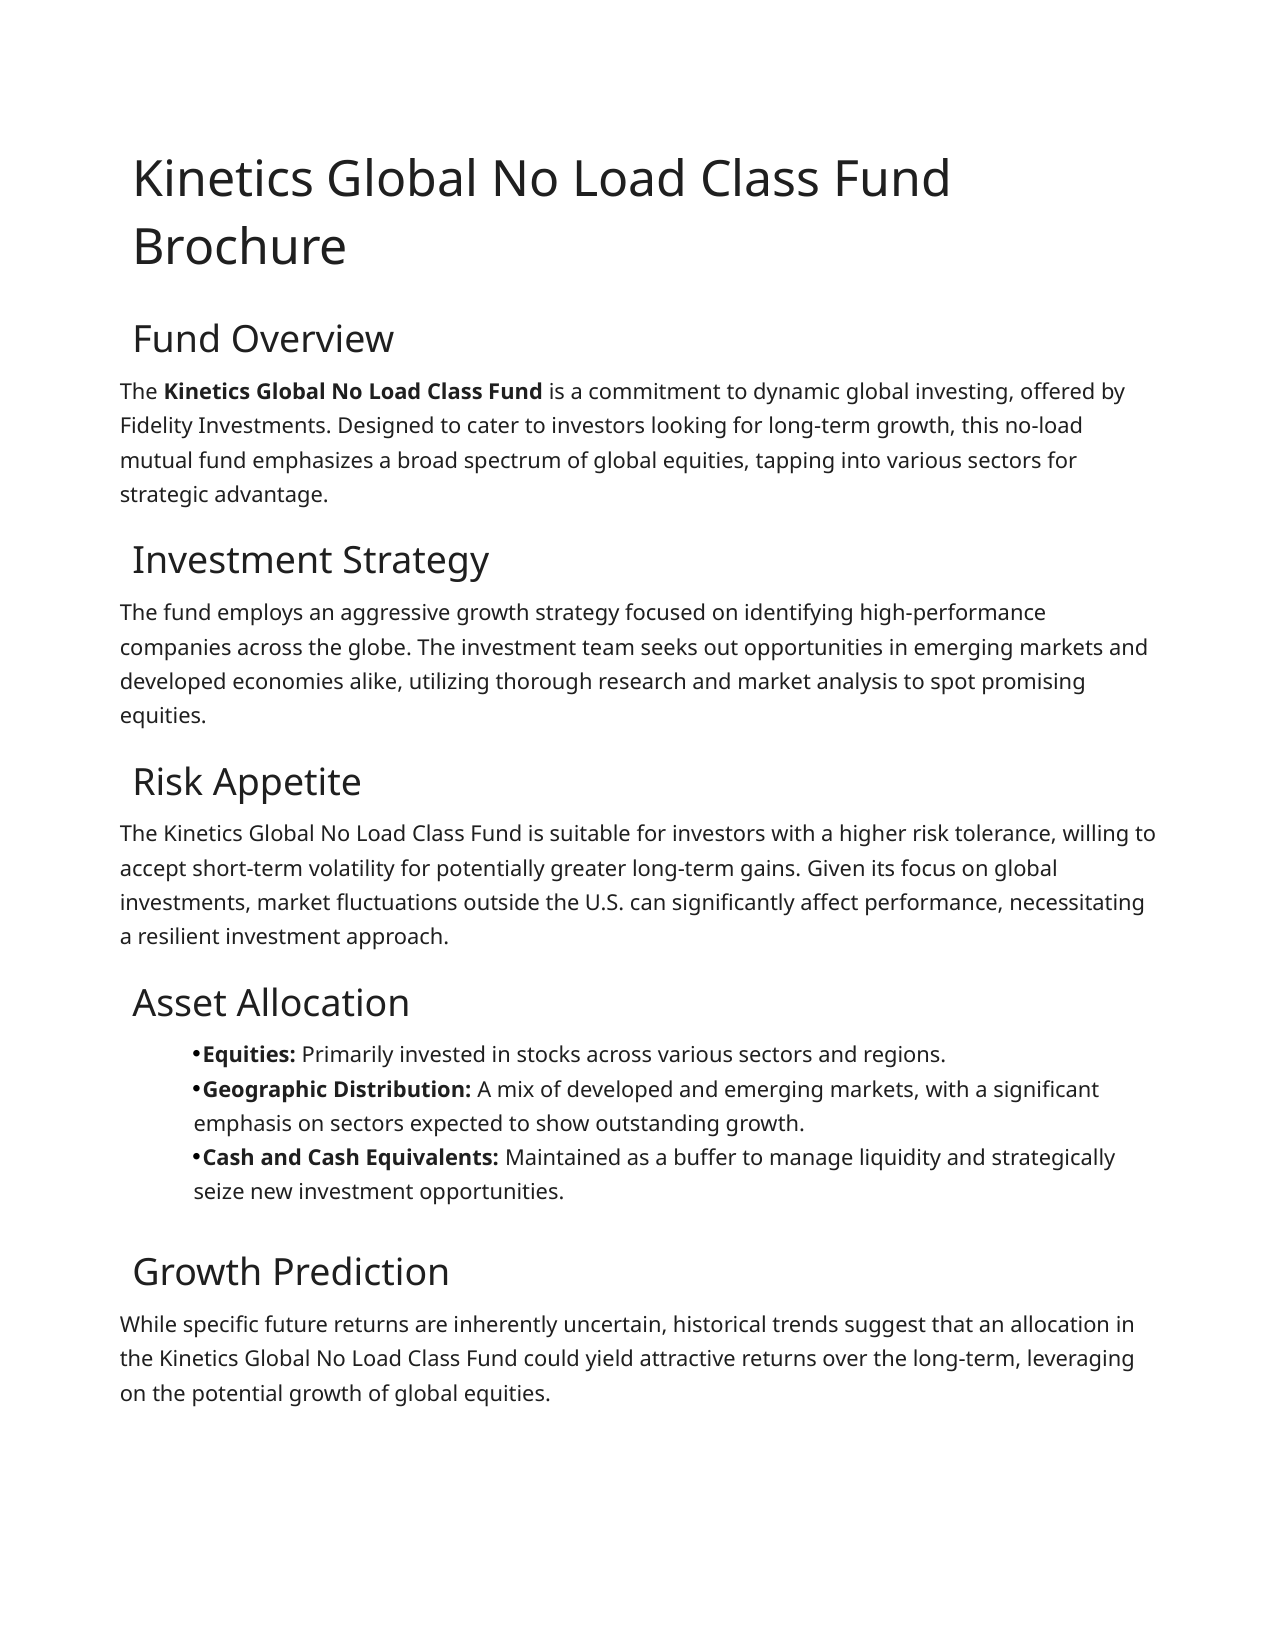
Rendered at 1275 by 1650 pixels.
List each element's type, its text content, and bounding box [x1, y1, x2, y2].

subtitle Risk Appetite [131, 755, 1157, 806]
text The fund employs an aggressive growth strategy focused on identifying high-performance companies across the globe. The investment team seeks out opportunities in emerging markets and developed economies alike, utilizing thorough research and market analysis to spot promising equities. [118, 597, 1157, 729]
subtitle Fund Overview [131, 313, 1157, 364]
list Geographic Distribution: A mix of developed and emerging markets, with a significant emphasis on sectors expected to show outstanding growth. [118, 1073, 1157, 1137]
text While specific future returns are inherently uncertain, historical trends suggest that an allocation in the Kinetics Global No Load Class Fund could yield attractive returns over the long-term, leveraging on the potential growth of global equities. [118, 1309, 1157, 1407]
subtitle Asset Allocation [131, 976, 1157, 1027]
subtitle Investment Strategy [131, 534, 1157, 585]
subtitle Kinetics Global No Load Class Fund Brochure [131, 143, 1157, 279]
list Cash and Cash Equivalents: Maintained as a buffer to manage liquidity and strategically seize new investment opportunities. [118, 1142, 1157, 1206]
list Equities: Primarily invested in stocks across various sectors and regions. [118, 1039, 1157, 1069]
text The Kinetics Global No Load Class Fund is a commitment to dynamic global investing, offered by Fidelity Investments. Designed to cater to investors looking for long-term growth, this no-load mutual fund emphasizes a broad spectrum of global equities, tapping into various sectors for strategic advantage. [118, 376, 1157, 508]
subtitle Growth Prediction [131, 1246, 1157, 1297]
text The Kinetics Global No Load Class Fund is suitable for investors with a higher risk tolerance, willing to accept short-term volatility for potentially greater long-term gains. Given its focus on global investments, market fluctuations outside the U.S. can significantly affect performance, necessitating a resilient investment approach. [118, 818, 1157, 951]
